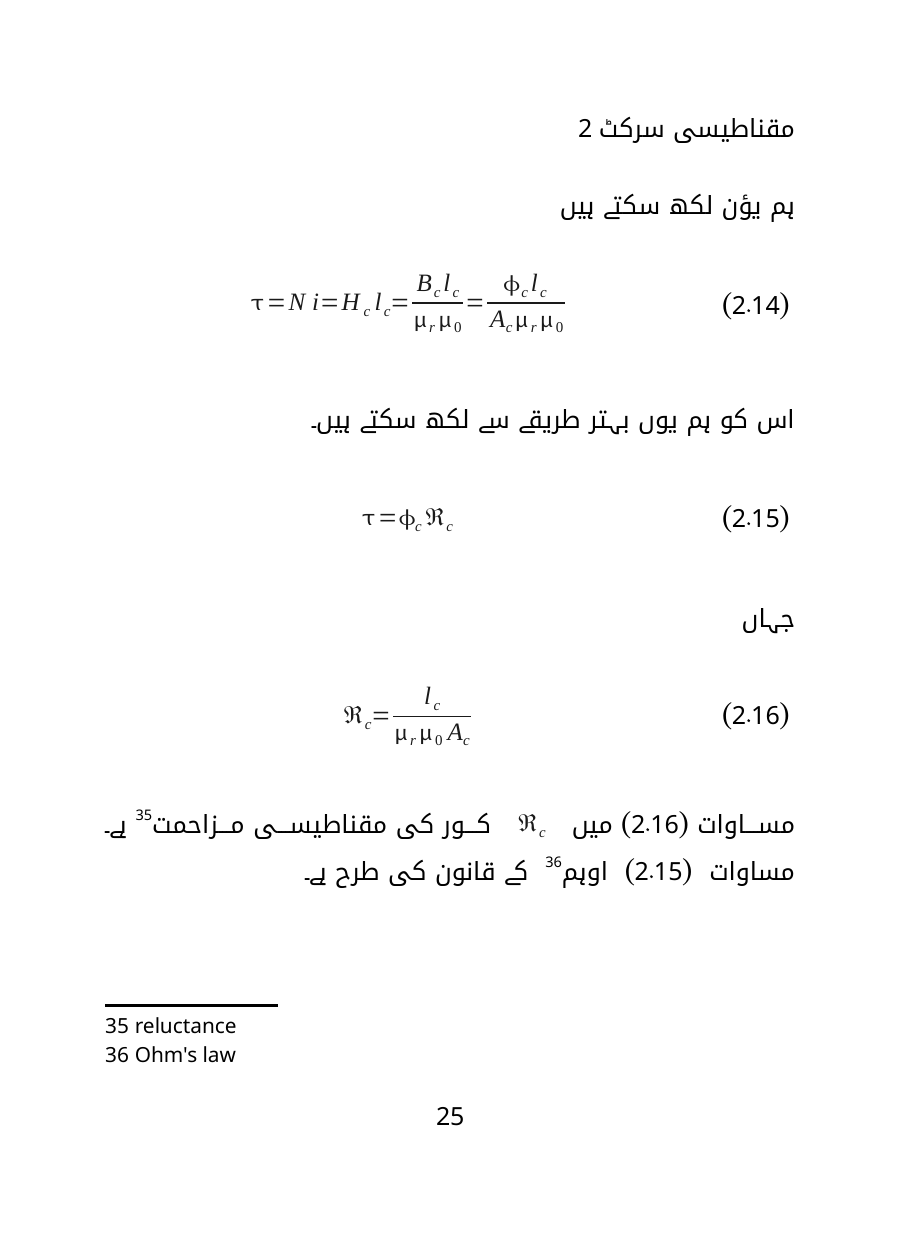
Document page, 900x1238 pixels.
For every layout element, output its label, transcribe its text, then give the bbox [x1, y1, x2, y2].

table_header [105, 264, 703, 362]
table_header [105, 490, 702, 561]
table_header (2.14) [703, 264, 795, 362]
table_header (2.16) [702, 677, 795, 767]
text مساوات (2.16) میں کور کی مقناطیسی مزاحمت ہے۔ مساوات (2.15) اوہم کے قانون کی طرح ہے۔ [105, 801, 795, 896]
table_header (2.15) [702, 490, 795, 561]
text reluctance [105, 1012, 795, 1040]
table_header [105, 677, 702, 767]
text جہاں [105, 595, 795, 643]
text اس کو ہم یوں بہتر طریقے سے لکھ سکتے ہیں۔ [105, 396, 795, 443]
text مساوات 2.5 ، مساوات 2.8 اور مساوات 2.9 کی مدد سے اس کو ہم یؤن لکھ سکتے ہیں [105, 182, 795, 230]
text Ohm's law [105, 1040, 795, 1068]
